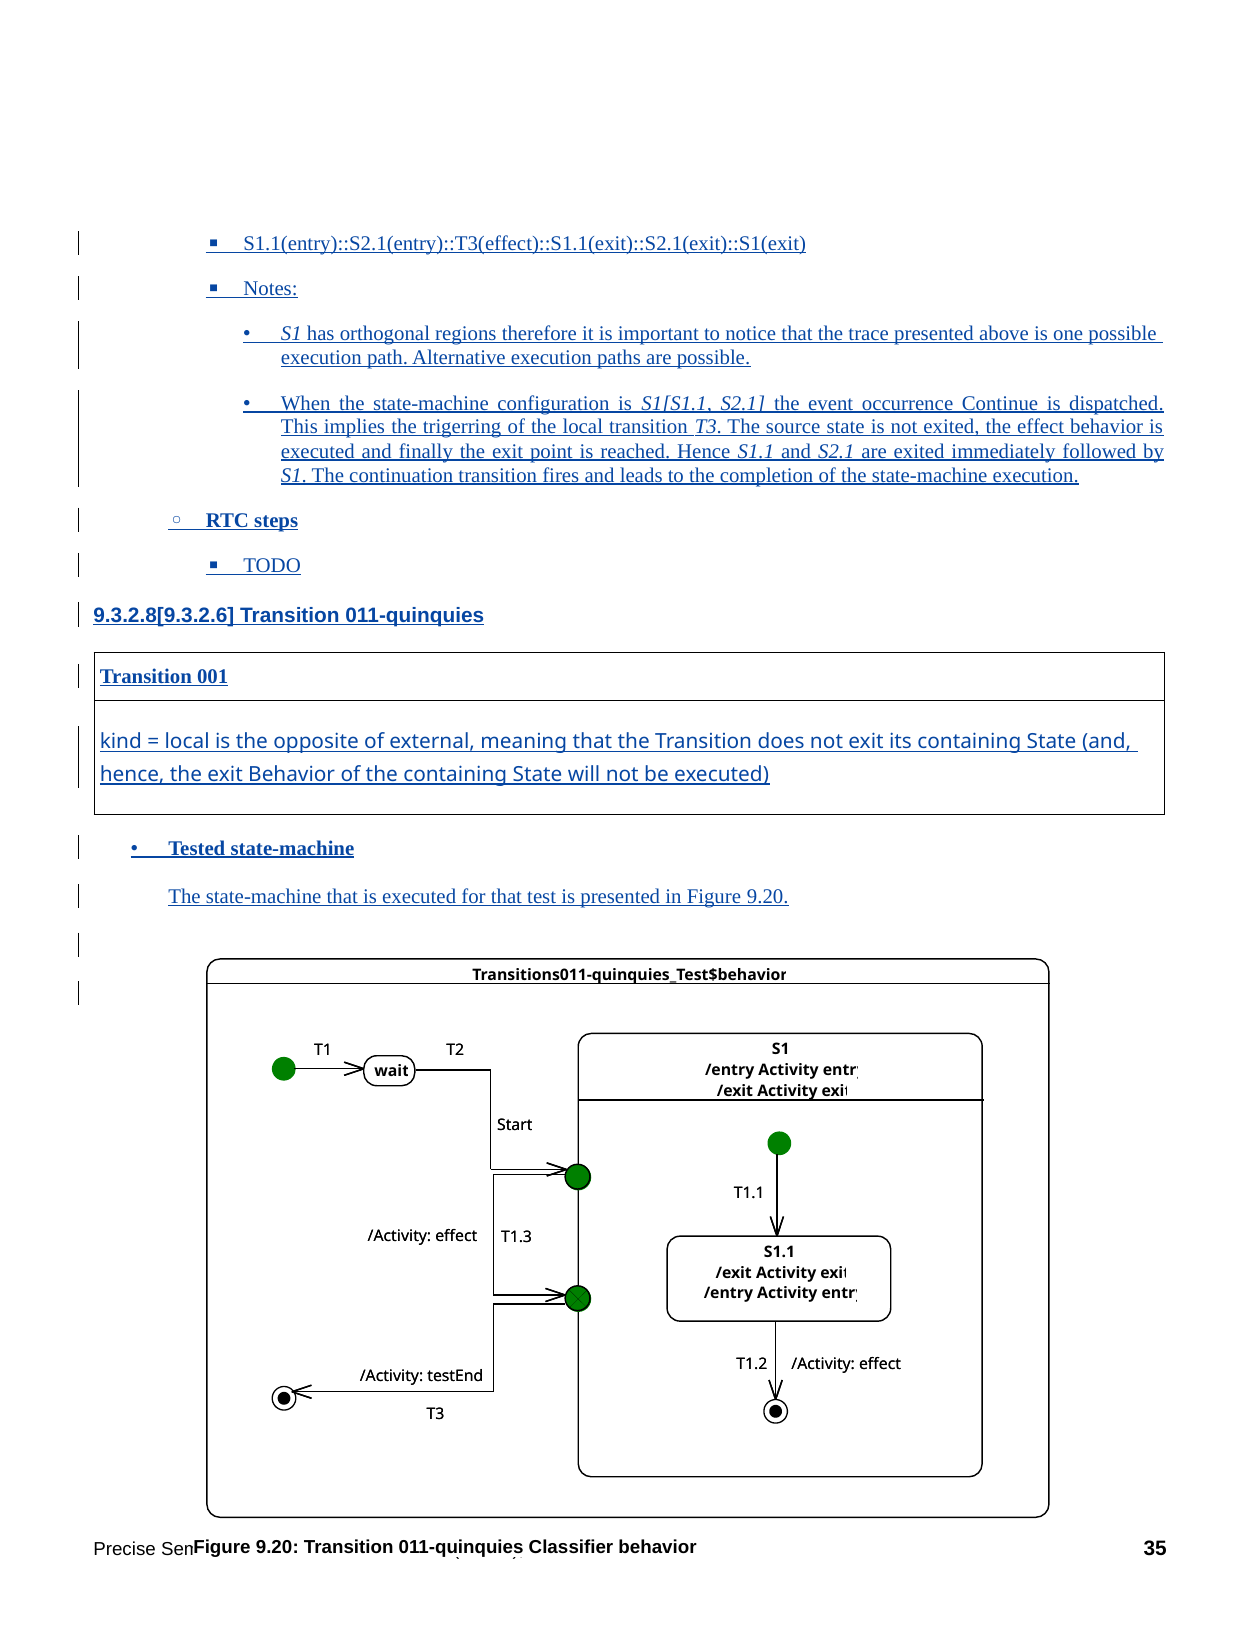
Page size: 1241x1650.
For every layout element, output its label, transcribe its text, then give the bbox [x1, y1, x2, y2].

list TODO [206, 553, 1164, 577]
table_header Transition 001 [95, 653, 1164, 699]
list This implies the trigerring of the local transition T3. The source state is not exited, the effect behavior is executed and finally the exit point is reached. Hence S1.1 and S2.1 are exited immediately followed by S1. The continuation transition fires and leads to the completion of the state-machine execution. [243, 413, 1164, 487]
list Notes: [206, 276, 1164, 300]
list When the state-machine configuration is S1[S1.1, S2.1] the event occurrence Continue is dispatched. [243, 390, 1164, 411]
list Tested state-machine [131, 835, 1164, 859]
list S1 has orthogonal regions therefore it is important to notice that the trace presented above is one possible execution path. Alternative execution paths are possible. [243, 321, 1164, 369]
table_cell kind = local is the opposite of external, meaning that the Transition does not exit its containing State (and, hence, the exit Behavior of the containing State will not be executed) [95, 701, 1164, 814]
list The state-machine that is executed for that test is presented in Figure 9.20. [131, 884, 1164, 908]
list RTC steps [168, 508, 1164, 532]
list Figure 9.20: Transition 011-quinquies Classifier behavior [193, 945, 1064, 1557]
list S1.1(entry)::S2.1(entry)::T3(effect)::S1.1(exit)::S2.1(exit)::S1(exit) [206, 231, 1164, 255]
subtitle Transition 011-quinquies [93, 602, 1164, 627]
